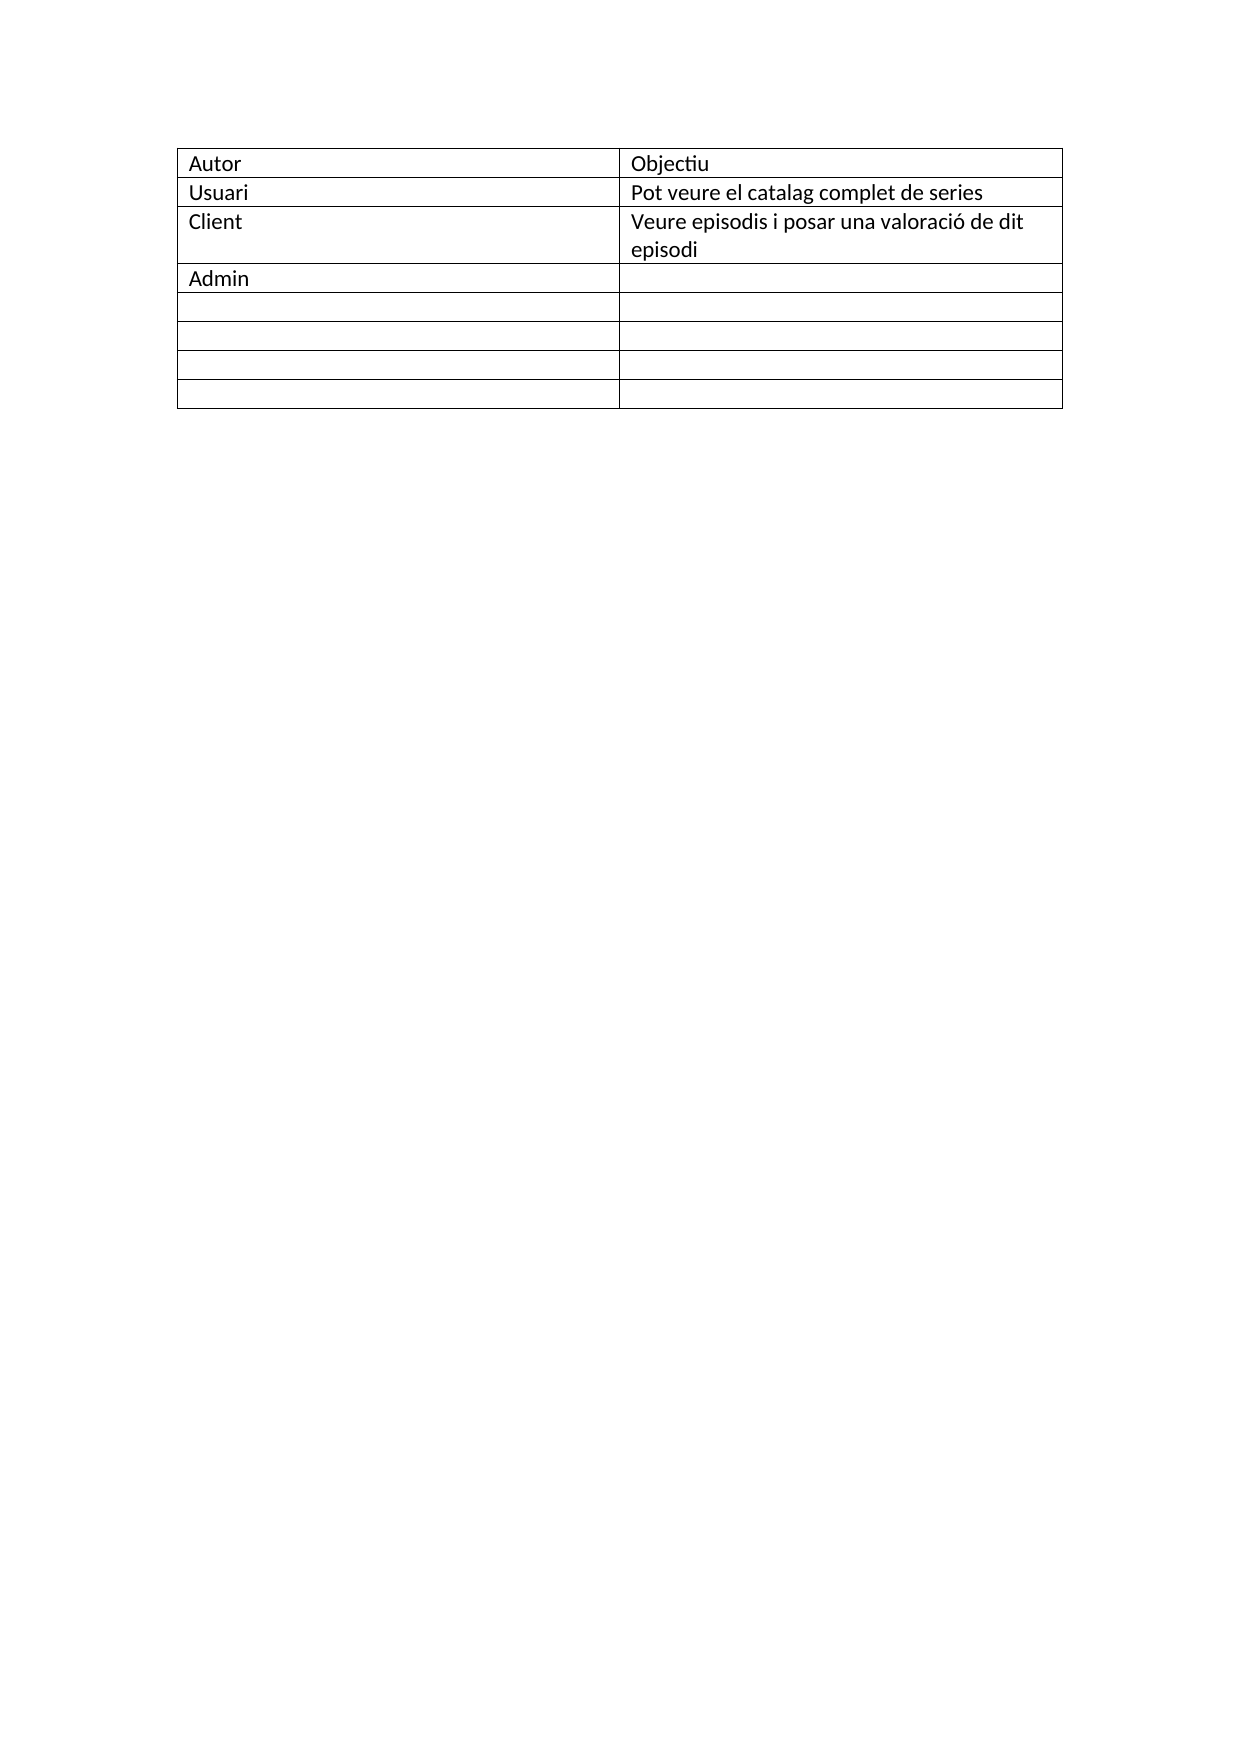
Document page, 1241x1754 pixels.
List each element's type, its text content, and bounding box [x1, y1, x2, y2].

table_cell [178, 351, 619, 379]
table_cell [178, 380, 619, 408]
table_header Objectiu [620, 149, 1062, 177]
table_cell Client [178, 207, 619, 263]
table_cell [620, 380, 1062, 408]
table_cell [620, 264, 1062, 292]
table_cell [620, 351, 1062, 379]
table_cell [178, 293, 619, 321]
table_header Autor [178, 149, 619, 177]
table_cell Pot veure el catalag complet de series [620, 178, 1062, 206]
table_cell Veure episodis i posar una valoració de dit episodi [620, 207, 1062, 263]
table_cell [620, 322, 1062, 350]
table_cell [178, 322, 619, 350]
table_cell Usuari [178, 178, 619, 206]
table_cell [620, 293, 1062, 321]
table_cell Admin [178, 264, 619, 292]
